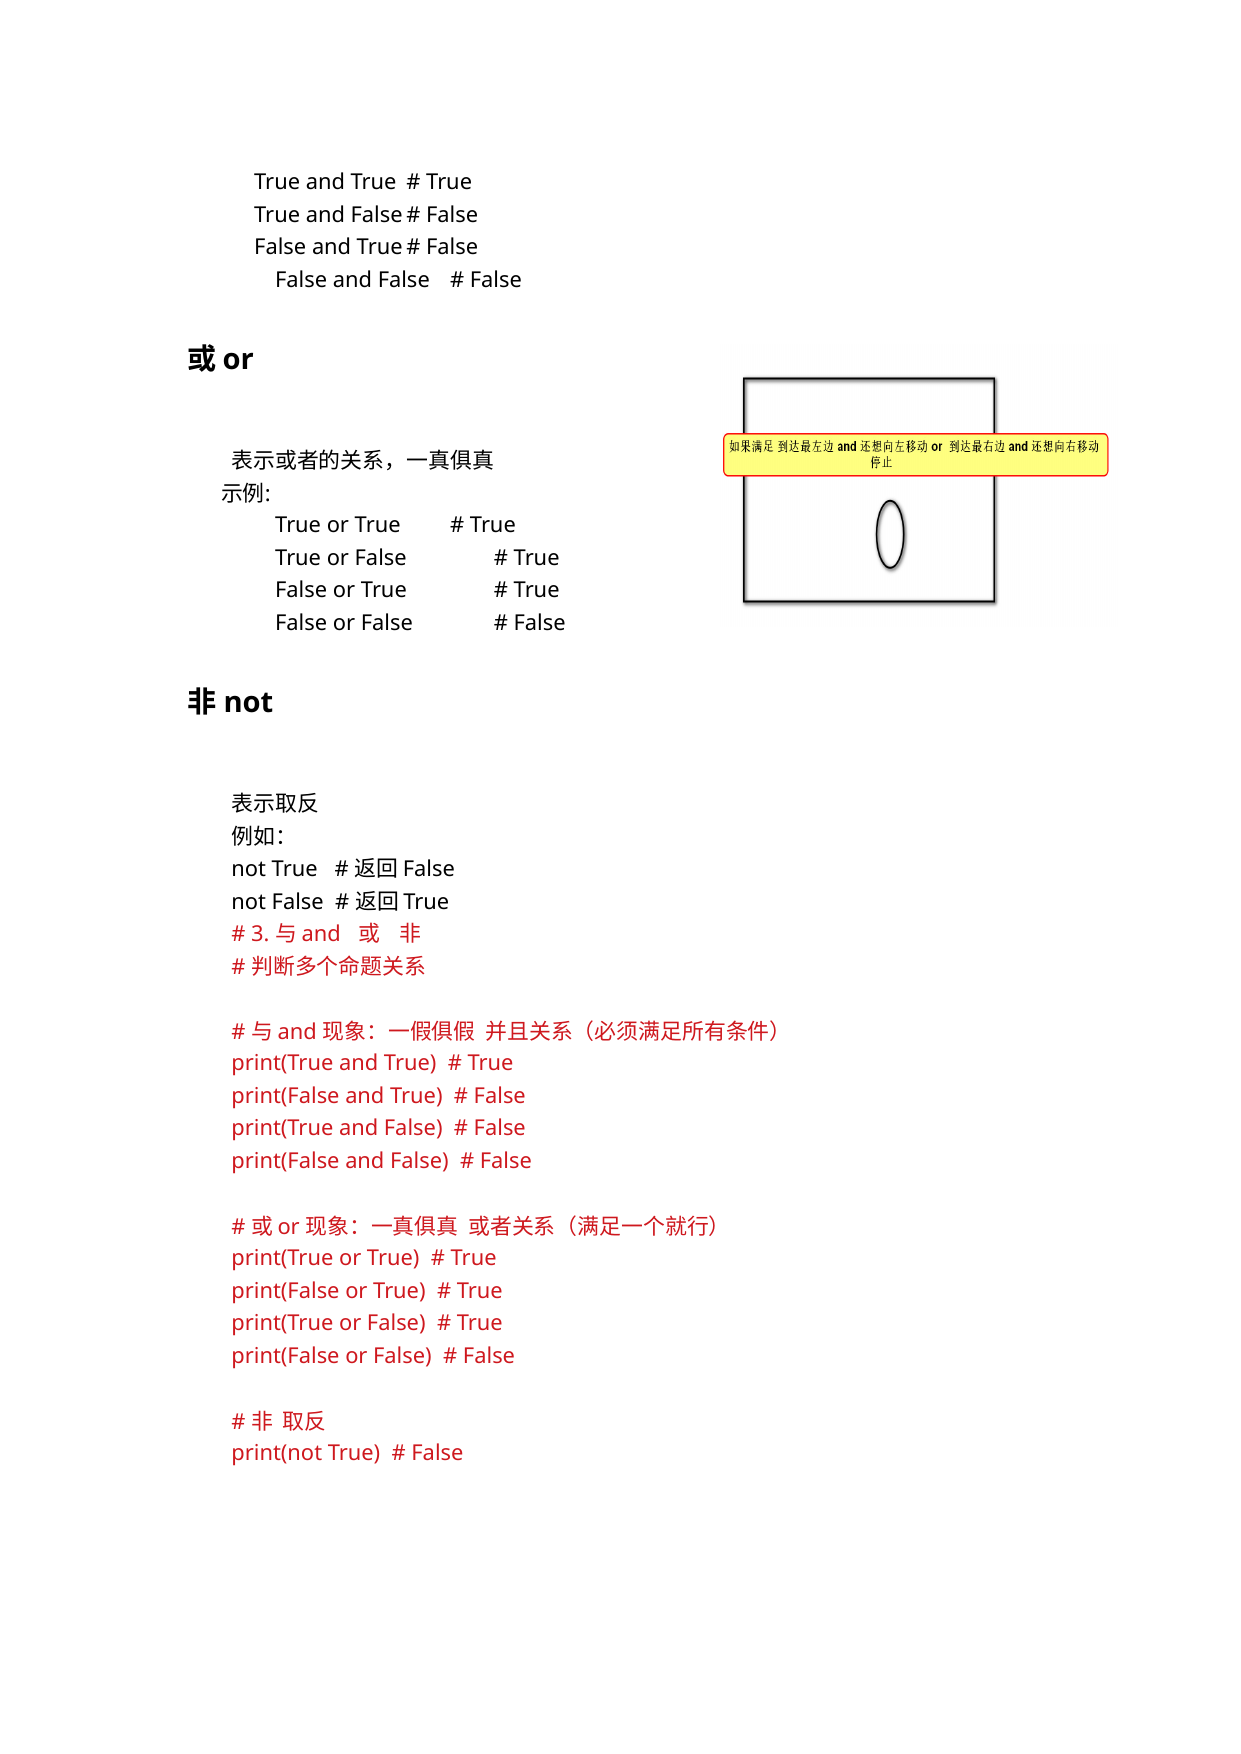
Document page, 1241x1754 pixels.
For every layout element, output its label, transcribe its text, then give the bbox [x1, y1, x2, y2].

text False or False # False [231, 605, 1053, 638]
text print(False and True) # False [187, 1078, 1053, 1111]
text 示例: [187, 475, 719, 508]
text print(True and True) # True [187, 1046, 1053, 1078]
text 例如： [187, 818, 1053, 851]
subtitle 或or [187, 324, 1053, 389]
text print(True or False) # True [187, 1306, 1053, 1338]
text print(not True) # False [187, 1436, 1053, 1468]
text False or True # True [231, 573, 719, 605]
text True or False # True [231, 540, 719, 573]
text # 或or 现象：一真俱真 或者关系（满足一个就行） [187, 1208, 1053, 1241]
text # 非 取反 [187, 1403, 1053, 1436]
text True and False # False [187, 197, 1053, 230]
text True and True # True [187, 165, 1053, 197]
picture [719, 344, 1119, 627]
text 表示或者的关系，一真俱真 [187, 443, 719, 475]
text print(False or False) # False [187, 1338, 1053, 1371]
text not True # 返回False [187, 851, 1053, 883]
subtitle 非 not [187, 667, 1053, 732]
text # 判断多个命题关系 [187, 948, 1053, 981]
text 表示取反 [187, 786, 1053, 818]
text not False # 返回True [187, 883, 1053, 916]
text print(False or True) # True [187, 1273, 1053, 1306]
text # 3. 与and 或 非 [187, 916, 1053, 948]
text print(False and False) # False [187, 1143, 1053, 1176]
text False and True # False [187, 230, 1053, 262]
text False and False # False [231, 262, 1053, 295]
text # 与and 现象：一假俱假 并且关系（必须满足所有条件） [187, 1013, 1053, 1046]
text True or True # True [231, 508, 719, 540]
text print(True or True) # True [187, 1241, 1053, 1273]
text print(True and False) # False [187, 1111, 1053, 1143]
